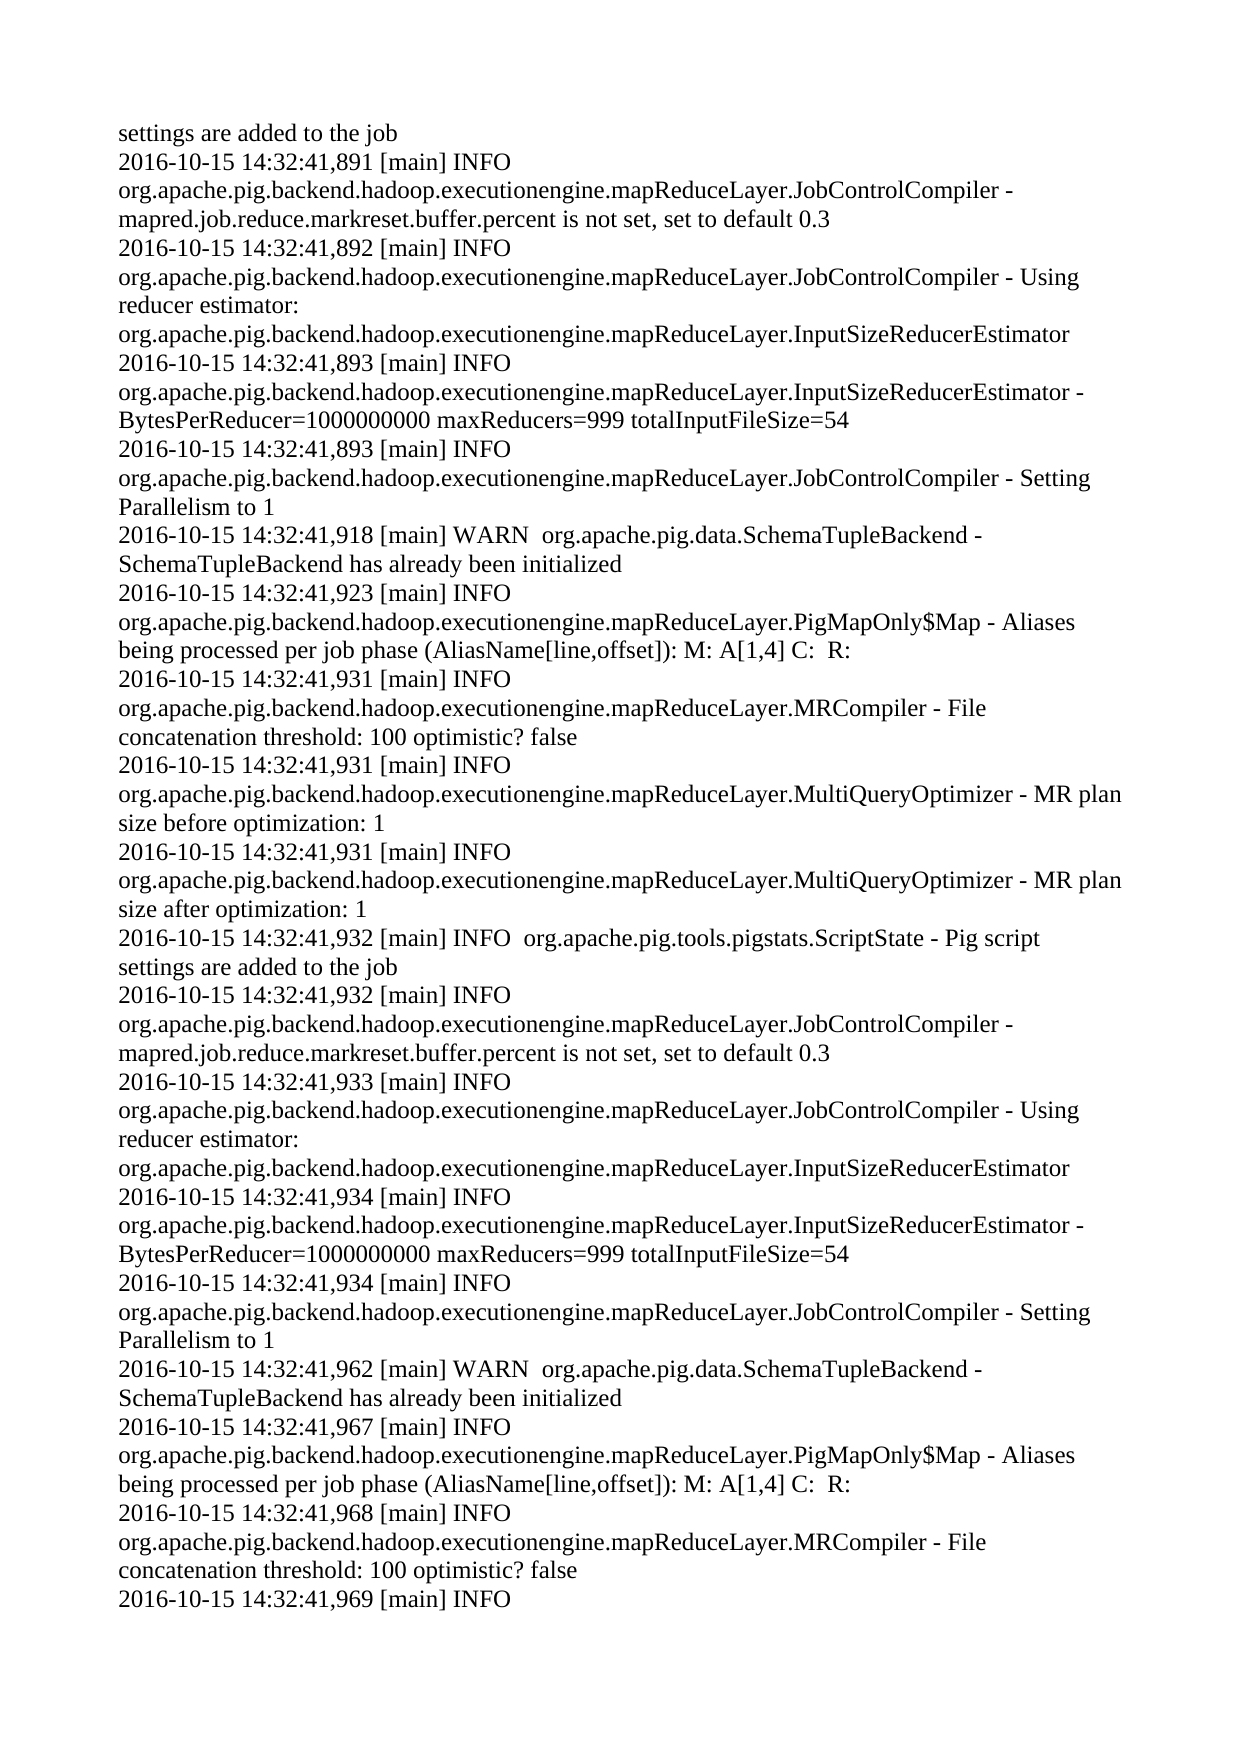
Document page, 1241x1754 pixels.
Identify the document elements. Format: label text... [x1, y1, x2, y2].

text 2016-10-15 14:32:41,933 [main] INFO org.apache.pig.backend.hadoop.executionengine.mapReduceLayer.JobControlCompiler - Using reducer estimator: org.apache.pig.backend.hadoop.executionengine.mapReduceLayer.InputSizeReducerEstimator [118, 1067, 1122, 1182]
text 2016-10-15 14:32:41,891 [main] INFO org.apache.pig.backend.hadoop.executionengine.mapReduceLayer.JobControlCompiler - mapred.job.reduce.markreset.buffer.percent is not set, set to default 0.3 [118, 147, 1122, 233]
text 2016-10-15 14:32:41,893 [main] INFO org.apache.pig.backend.hadoop.executionengine.mapReduceLayer.InputSizeReducerEstimator - BytesPerReducer=1000000000 maxReducers=999 totalInputFileSize=54 [118, 348, 1122, 434]
text 2016-10-15 14:32:41,918 [main] WARN org.apache.pig.data.SchemaTupleBackend - SchemaTupleBackend has already been initialized [118, 521, 1122, 578]
text 2016-10-15 14:32:41,893 [main] INFO org.apache.pig.backend.hadoop.executionengine.mapReduceLayer.JobControlCompiler - Setting Parallelism to 1 [118, 434, 1122, 521]
text 2016-10-15 14:32:41,932 [main] INFO org.apache.pig.tools.pigstats.ScriptState - Pig script settings are added to the job [118, 923, 1122, 981]
text 2016-10-15 14:32:41,931 [main] INFO org.apache.pig.backend.hadoop.executionengine.mapReduceLayer.MRCompiler - File concatenation threshold: 100 optimistic? false [118, 664, 1122, 751]
text 2016-10-15 14:32:41,892 [main] INFO org.apache.pig.backend.hadoop.executionengine.mapReduceLayer.JobControlCompiler - Using reducer estimator: org.apache.pig.backend.hadoop.executionengine.mapReduceLayer.InputSizeReducerEstimator [118, 233, 1122, 348]
text 2016-10-15 14:32:41,931 [main] INFO org.apache.pig.backend.hadoop.executionengine.mapReduceLayer.MultiQueryOptimizer - MR plan size after optimization: 1 [118, 837, 1122, 923]
text 2016-10-15 14:32:41,934 [main] INFO org.apache.pig.backend.hadoop.executionengine.mapReduceLayer.JobControlCompiler - Setting Parallelism to 1 [118, 1268, 1122, 1354]
text 2016-10-15 14:32:41,969 [main] INFO [118, 1584, 1122, 1613]
text 2016-10-15 14:32:41,967 [main] INFO org.apache.pig.backend.hadoop.executionengine.mapReduceLayer.PigMapOnly$Map - Aliases being processed per job phase (AliasName[line,offset]): M: A[1,4] C: R: [118, 1412, 1122, 1498]
text 2016-10-15 14:32:41,962 [main] WARN org.apache.pig.data.SchemaTupleBackend - SchemaTupleBackend has already been initialized [118, 1354, 1122, 1412]
text settings are added to the job [118, 118, 1122, 147]
text 2016-10-15 14:32:41,931 [main] INFO org.apache.pig.backend.hadoop.executionengine.mapReduceLayer.MultiQueryOptimizer - MR plan size before optimization: 1 [118, 751, 1122, 837]
text 2016-10-15 14:32:41,923 [main] INFO org.apache.pig.backend.hadoop.executionengine.mapReduceLayer.PigMapOnly$Map - Aliases being processed per job phase (AliasName[line,offset]): M: A[1,4] C: R: [118, 578, 1122, 664]
text 2016-10-15 14:32:41,934 [main] INFO org.apache.pig.backend.hadoop.executionengine.mapReduceLayer.InputSizeReducerEstimator - BytesPerReducer=1000000000 maxReducers=999 totalInputFileSize=54 [118, 1182, 1122, 1268]
text 2016-10-15 14:32:41,968 [main] INFO org.apache.pig.backend.hadoop.executionengine.mapReduceLayer.MRCompiler - File concatenation threshold: 100 optimistic? false [118, 1498, 1122, 1584]
text 2016-10-15 14:32:41,932 [main] INFO org.apache.pig.backend.hadoop.executionengine.mapReduceLayer.JobControlCompiler - mapred.job.reduce.markreset.buffer.percent is not set, set to default 0.3 [118, 981, 1122, 1067]
